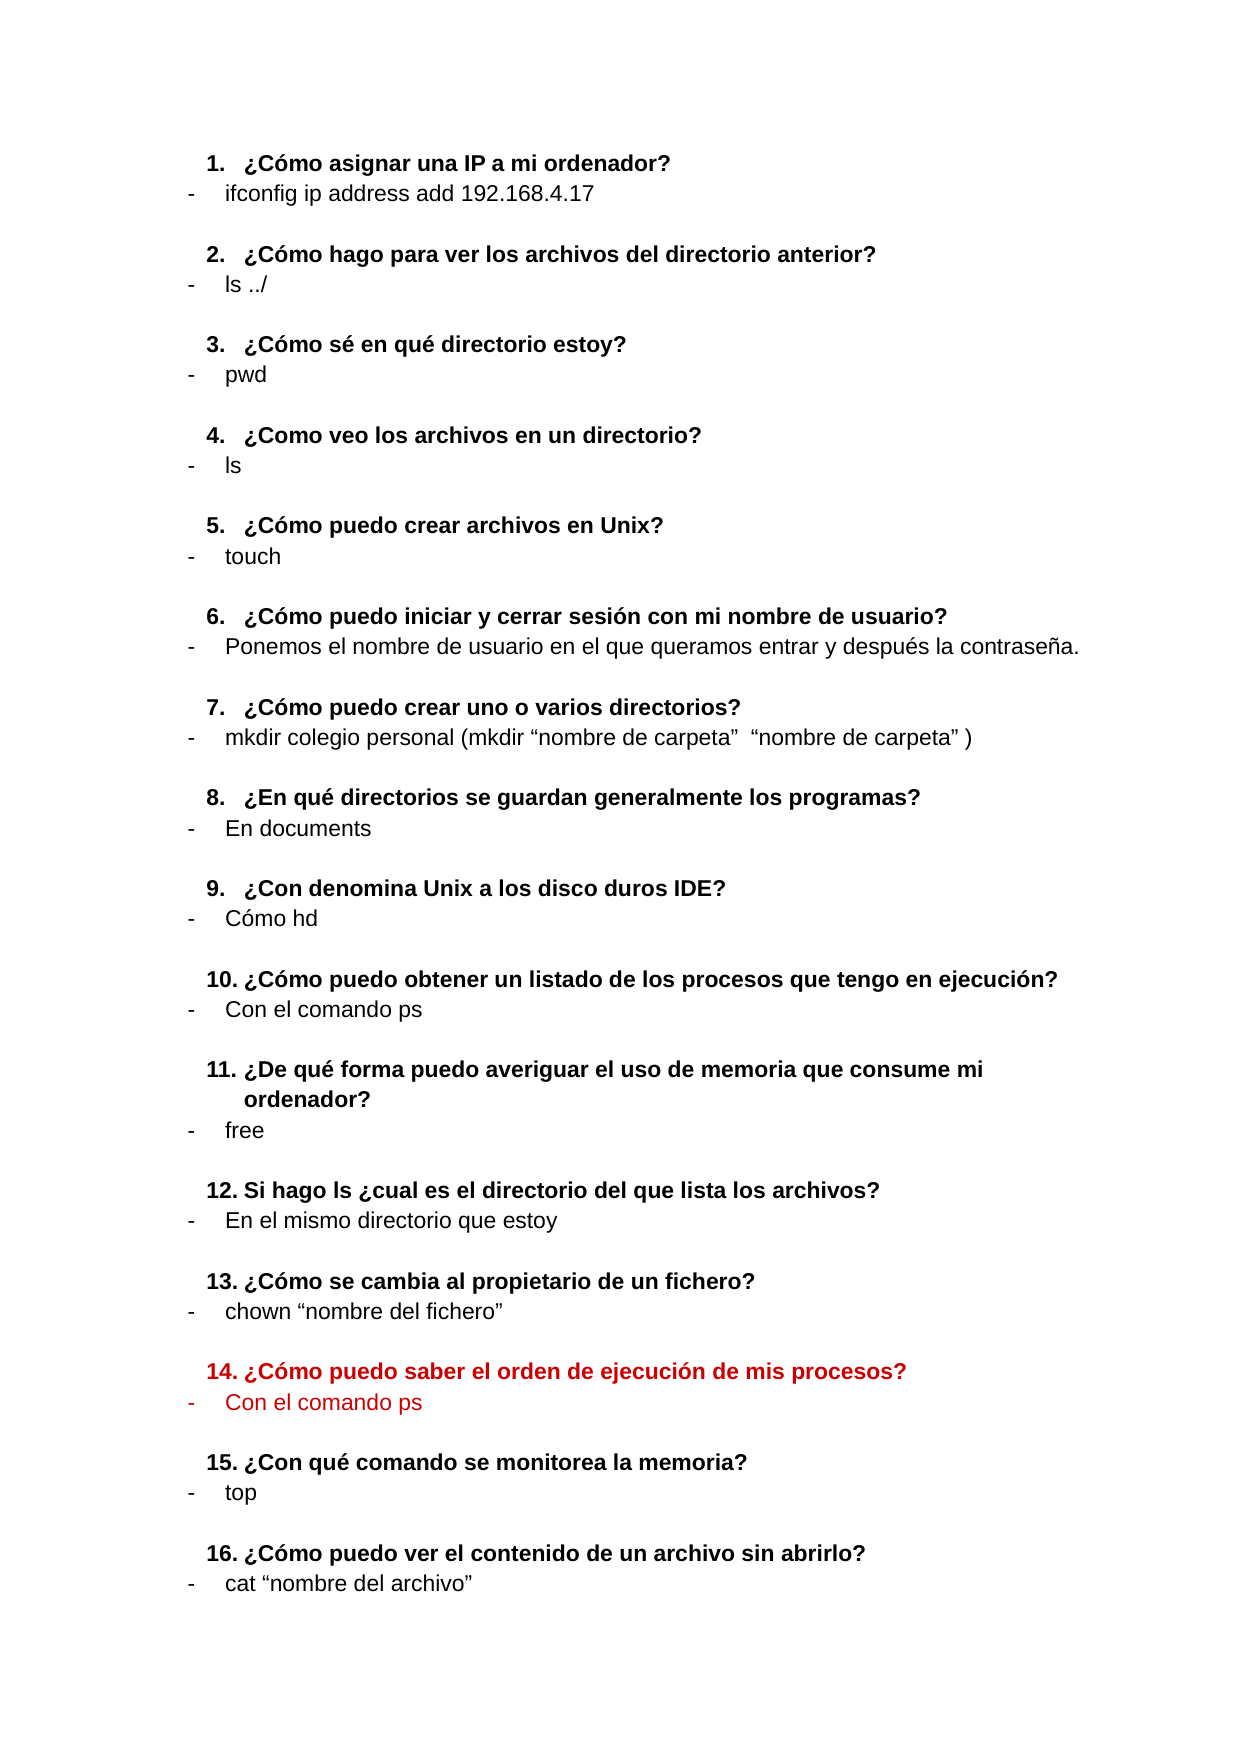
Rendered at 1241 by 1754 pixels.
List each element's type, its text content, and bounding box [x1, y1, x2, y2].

list ¿Cómo puedo iniciar y cerrar sesión con mi nombre de usuario? [206, 603, 1090, 629]
list ¿Con denomina Unix a los disco duros IDE? [206, 875, 1090, 901]
list Con el comando ps [187, 1388, 1090, 1415]
list ¿Como veo los archivos en un directorio? [206, 422, 1090, 448]
list ¿En qué directorios se guardan generalmente los programas? [206, 784, 1090, 811]
list cat “nombre del archivo” [187, 1570, 1090, 1596]
list En el mismo directorio que estoy [187, 1207, 1090, 1234]
list top [187, 1479, 1090, 1506]
list ifconfig ip address add 192.168.4.17 [187, 180, 1090, 207]
list Ponemos el nombre de usuario en el que queramos entrar y después la contraseña. [187, 633, 1090, 660]
list ¿De qué forma puedo averiguar el uso de memoria que consume mi ordenador? [206, 1056, 1090, 1113]
list ¿Cómo puedo obtener un listado de los procesos que tengo en ejecución? [206, 966, 1090, 992]
list ¿Con qué comando se monitorea la memoria? [206, 1449, 1090, 1475]
list free [187, 1117, 1090, 1143]
list Con el comando ps [187, 996, 1090, 1022]
list touch [187, 543, 1090, 569]
list pwd [187, 361, 1090, 388]
list mkdir colegio personal (mkdir “nombre de carpeta” “nombre de carpeta” ) [187, 724, 1090, 750]
list ¿Cómo puedo saber el orden de ejecución de mis procesos? [206, 1358, 1090, 1385]
list Si hago ls ¿cual es el directorio del que lista los archivos? [206, 1177, 1090, 1203]
list En documents [187, 814, 1090, 841]
list Cómo hd [187, 905, 1090, 932]
list ¿Cómo puedo ver el contenido de un archivo sin abrirlo? [206, 1539, 1090, 1566]
list ¿Cómo puedo crear archivos en Unix? [206, 512, 1090, 539]
list chown “nombre del fichero” [187, 1298, 1090, 1324]
list ¿Cómo asignar una IP a mi ordenador? [206, 150, 1090, 176]
list ¿Cómo puedo crear uno o varios directorios? [206, 694, 1090, 720]
list ¿Cómo sé en qué directorio estoy? [206, 331, 1090, 358]
list ¿Cómo se cambia al propietario de un fichero? [206, 1268, 1090, 1294]
list ls [187, 452, 1090, 478]
list ¿Cómo hago para ver los archivos del directorio anterior? [206, 241, 1090, 267]
list ls ../ [187, 271, 1090, 297]
